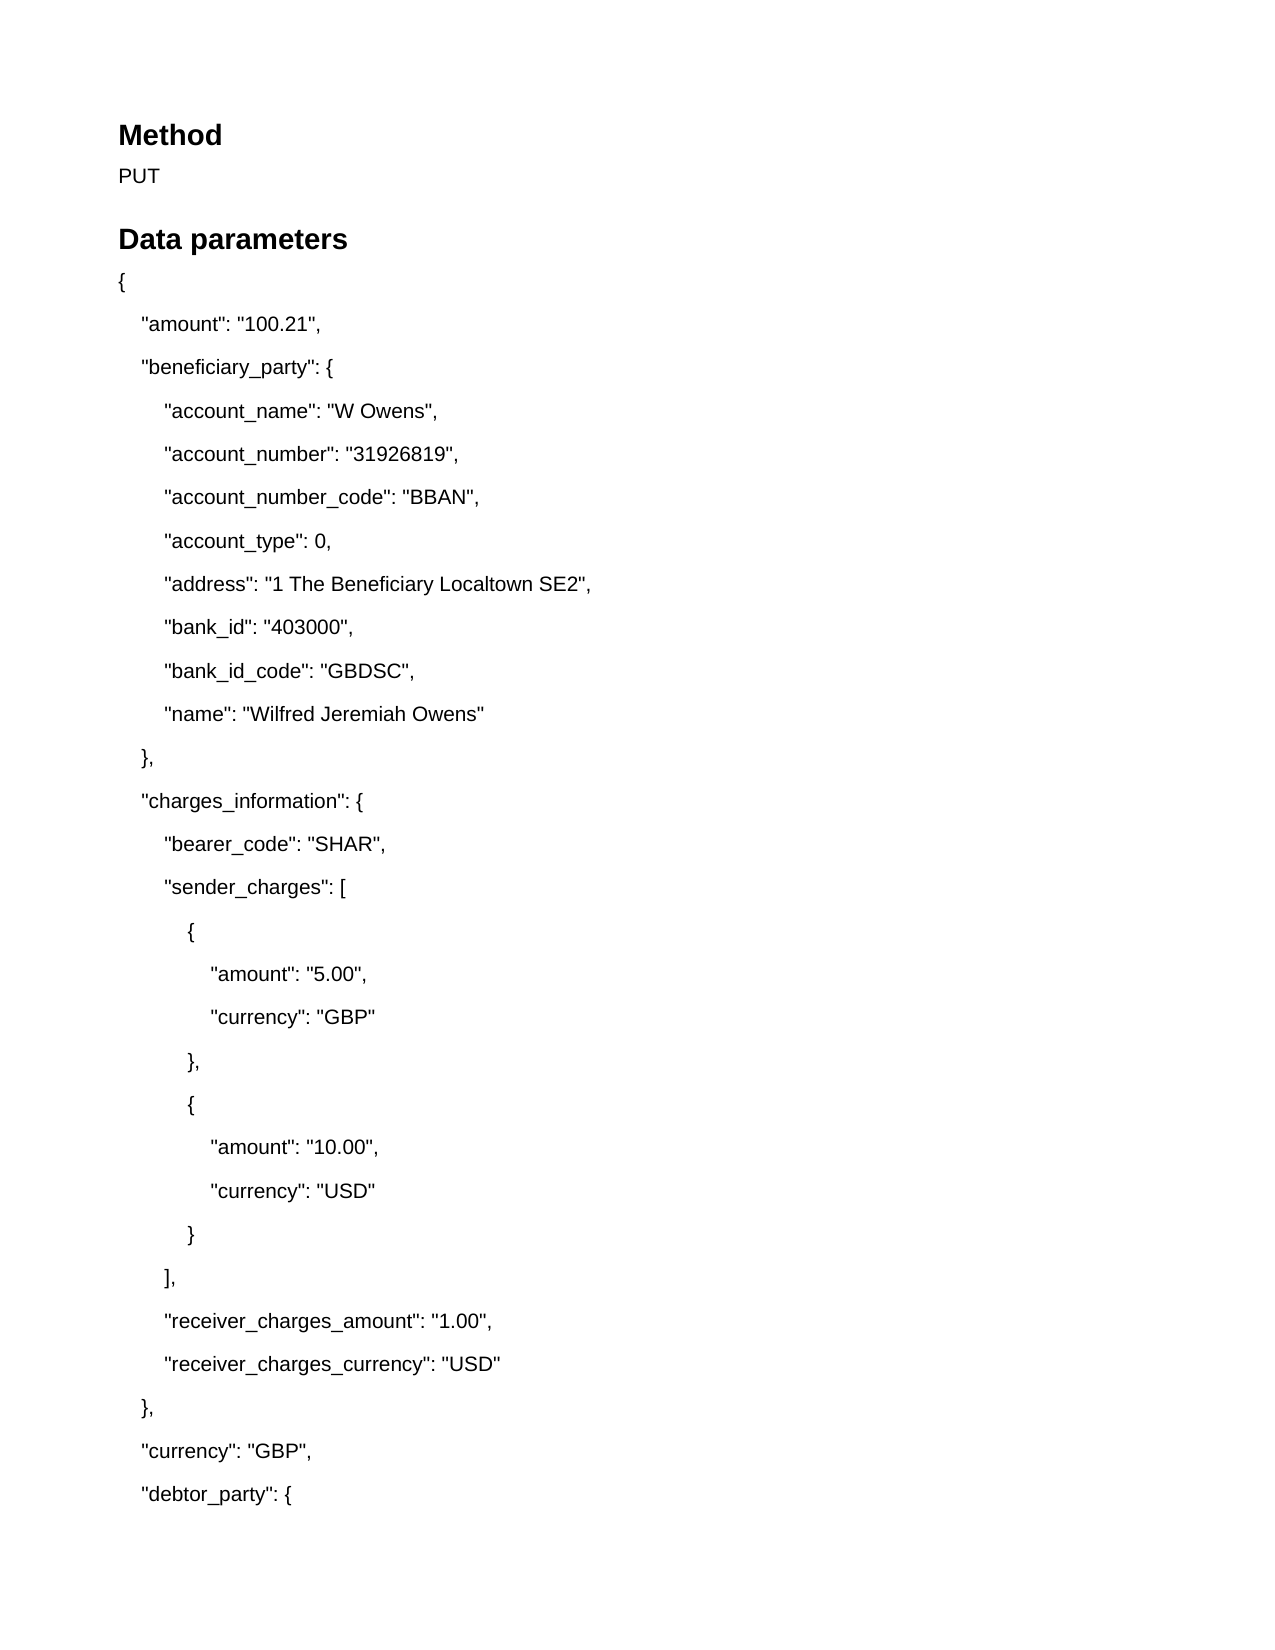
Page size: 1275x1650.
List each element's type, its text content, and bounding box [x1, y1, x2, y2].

text { [118, 268, 1157, 292]
text "account_type": 0, [118, 528, 1157, 552]
text "debtor_party": { [118, 1482, 1157, 1506]
text "currency": "GBP", [118, 1438, 1157, 1462]
text { [118, 1092, 1157, 1116]
text "charges_information": { [118, 788, 1157, 812]
text "account_name": "W Owens", [118, 398, 1157, 422]
text "account_number": "31926819", [118, 442, 1157, 466]
text }, [118, 1048, 1157, 1072]
text "address": "1 The Beneficiary Localtown SE2", [118, 572, 1157, 596]
text "beneficiary_party": { [118, 355, 1157, 379]
text "bearer_code": "SHAR", [118, 832, 1157, 856]
text } [118, 1222, 1157, 1246]
text "bank_id": "403000", [118, 615, 1157, 639]
text PUT [118, 164, 1157, 188]
text "bank_id_code": "GBDSC", [118, 658, 1157, 682]
text ], [118, 1265, 1157, 1289]
text "amount": "10.00", [118, 1135, 1157, 1159]
text "amount": "100.21", [118, 312, 1157, 336]
text }, [118, 1395, 1157, 1419]
subtitle Method [118, 118, 1157, 152]
text "amount": "5.00", [118, 962, 1157, 986]
text "name": "Wilfred Jeremiah Owens" [118, 702, 1157, 726]
text "receiver_charges_currency": "USD" [118, 1352, 1157, 1376]
text "currency": "GBP" [118, 1005, 1157, 1029]
text "receiver_charges_amount": "1.00", [118, 1308, 1157, 1332]
text { [118, 918, 1157, 942]
text "currency": "USD" [118, 1178, 1157, 1202]
text "sender_charges": [ [118, 875, 1157, 899]
text }, [118, 745, 1157, 769]
subtitle Data parameters [118, 222, 1157, 256]
text "account_number_code": "BBAN", [118, 485, 1157, 509]
